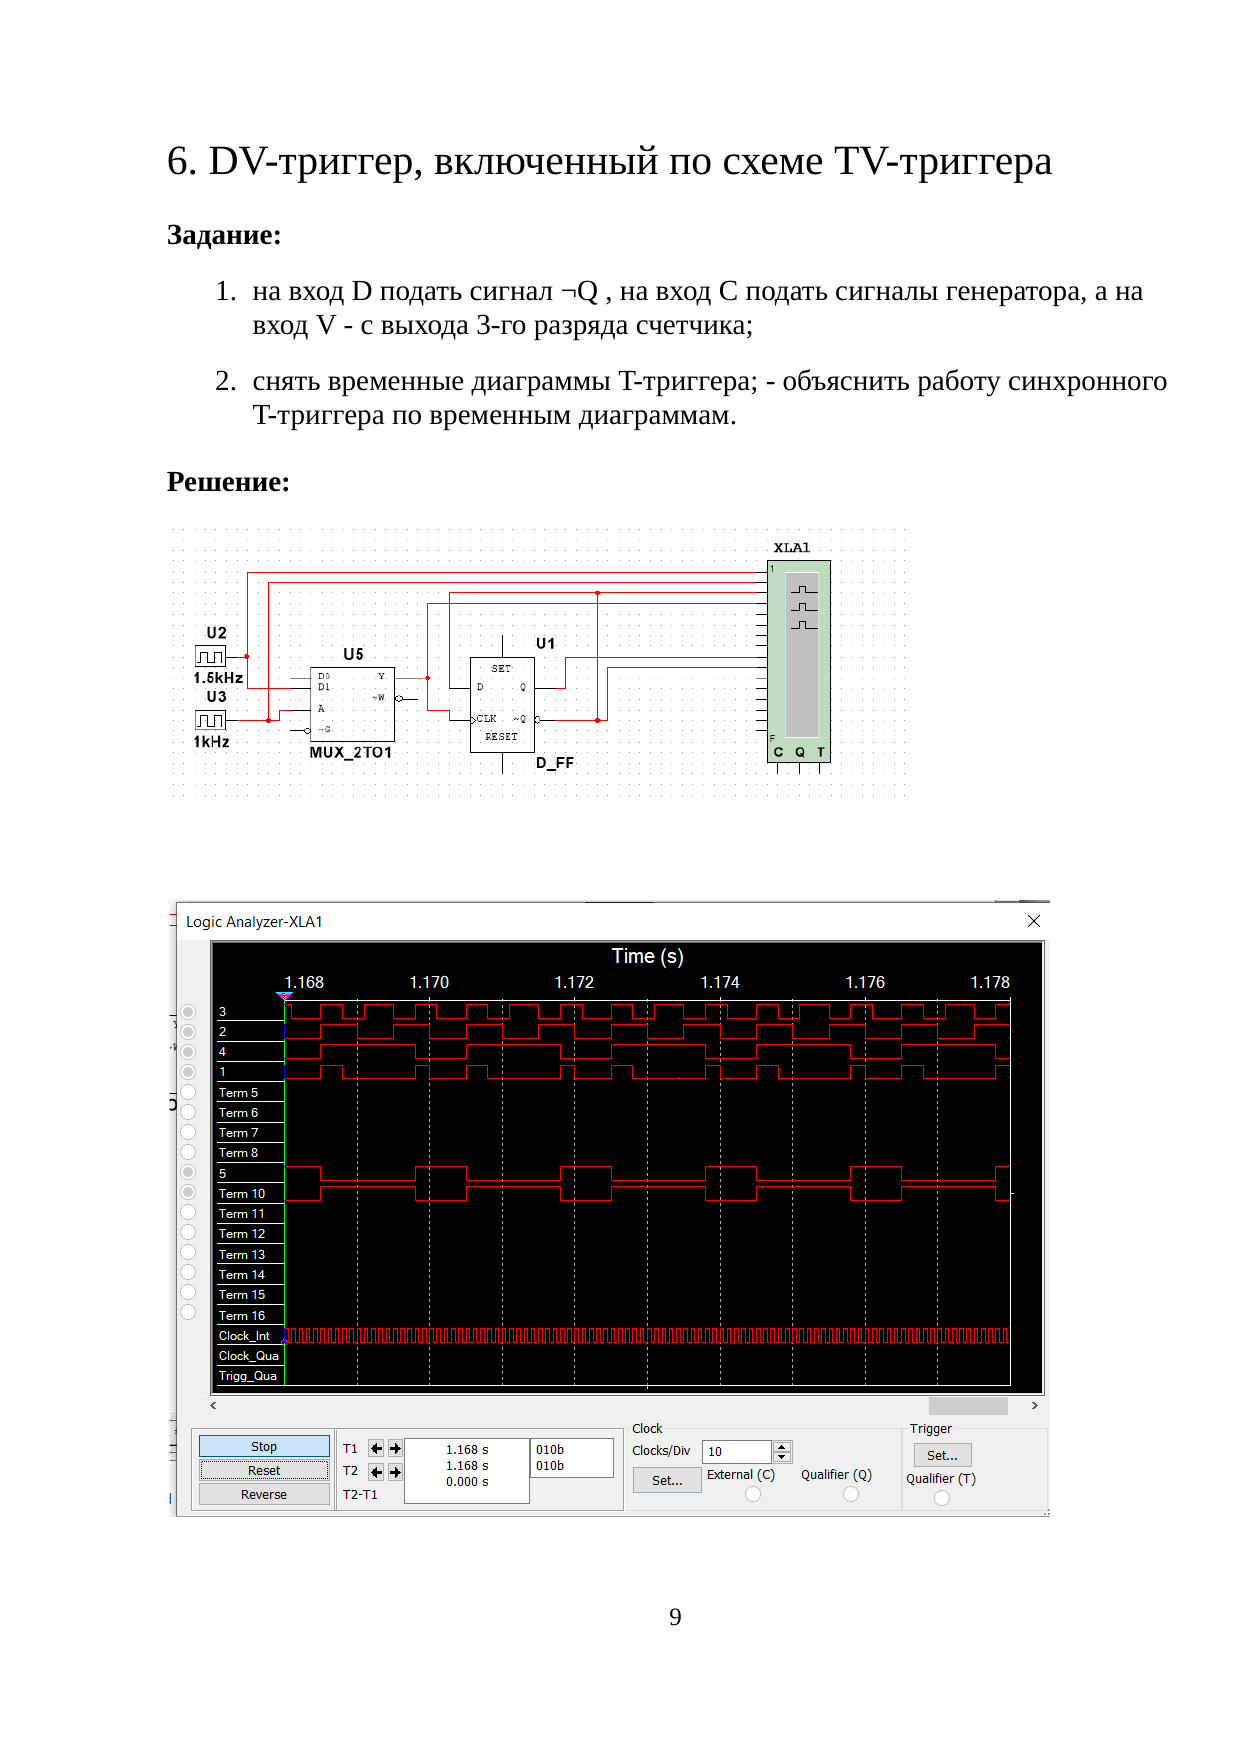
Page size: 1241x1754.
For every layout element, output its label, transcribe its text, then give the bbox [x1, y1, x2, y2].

picture [163, 523, 917, 799]
list снять временные диаграммы T-триггера; - объяснить работу синхронного T-триггера по временным диаграммам. [215, 363, 1184, 430]
list на вход D подать сигнал ¬Q , на вход С подать сигналы генератора, а на вход V - с выхода 3-го разряда счетчика; [215, 273, 1184, 340]
subtitle Задание: [167, 217, 1166, 250]
subtitle Решение: [167, 464, 1166, 497]
subtitle 6. DV-триггер, включенный по схеме TV-триггера [167, 135, 1166, 183]
picture [169, 900, 1051, 1517]
